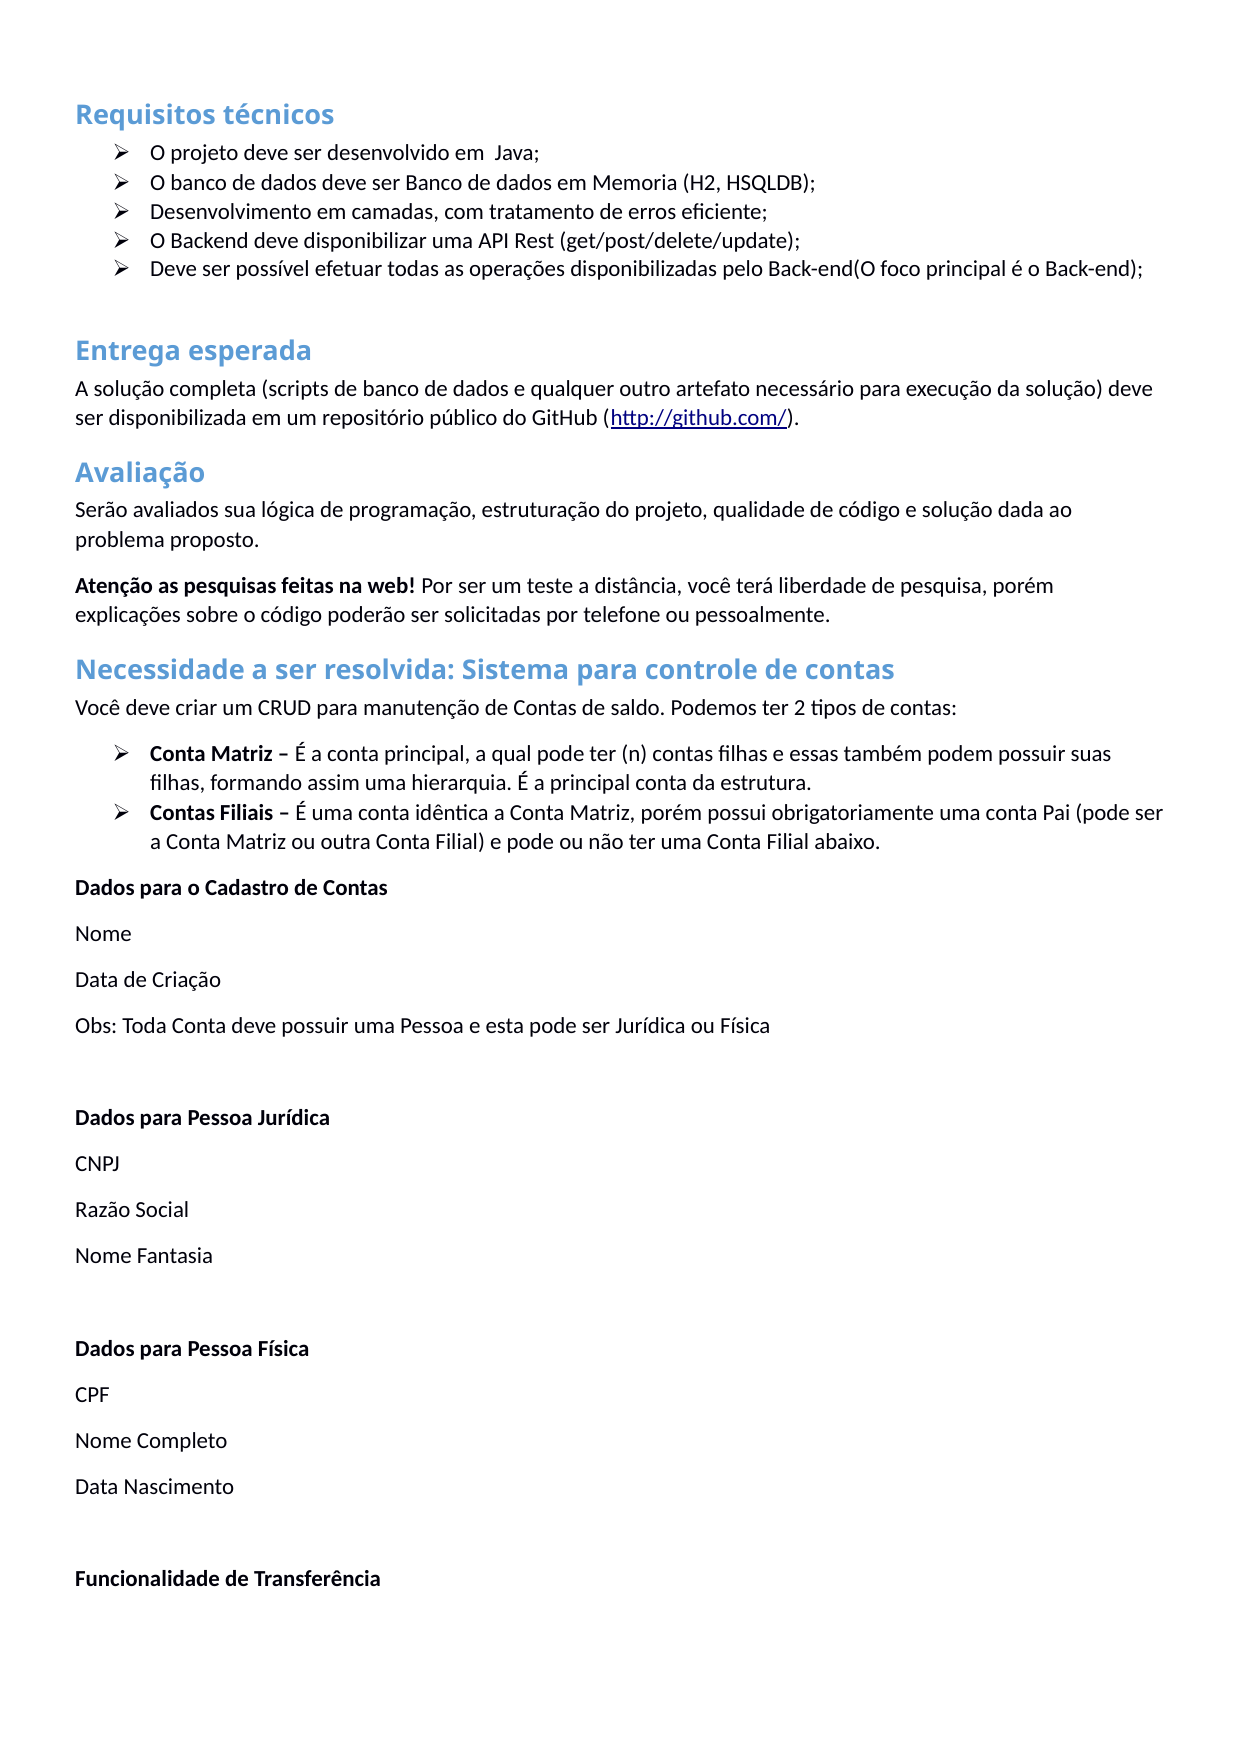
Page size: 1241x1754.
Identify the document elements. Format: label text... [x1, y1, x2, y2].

list O Backend deve disponibilizar uma API Rest (get/post/delete/update); [112, 226, 1165, 254]
text Nome Fantasia [75, 1242, 1165, 1269]
text Dados para Pessoa Jurídica [75, 1103, 1165, 1131]
text CPF [75, 1380, 1165, 1408]
subtitle Requisitos técnicos [75, 96, 1165, 133]
text Obs: Toda Conta deve possuir uma Pessoa e esta pode ser Jurídica ou Física [75, 1011, 1165, 1039]
subtitle Avaliação [75, 453, 1165, 490]
text A solução completa (scripts de banco de dados e qualquer outro artefato necessário para execução da solução) deve ser disponibilizada em um repositório público do GitHub (http://github.com/). [75, 374, 1165, 431]
text Data de Criação [75, 965, 1165, 993]
list Deve ser possível efetuar todas as operações disponibilizadas pelo Back-end(O foco principal é o Back-end); [112, 254, 1165, 282]
text Funcionalidade de Transferência [75, 1564, 1165, 1592]
list O banco de dados deve ser Banco de dados em Memoria (H2, HSQLDB); [112, 168, 1165, 196]
list Desenvolvimento em camadas, com tratamento de erros eficiente; [112, 197, 1165, 225]
text Nome Completo [75, 1426, 1165, 1454]
text Dados para o Cadastro de Contas [75, 873, 1165, 901]
text Serão avaliados sua lógica de programação, estruturação do projeto, qualidade de código e solução dada ao problema proposto. [75, 496, 1165, 553]
list Conta Matriz – É a conta principal, a qual pode ter (n) contas filhas e essas também podem possuir suas filhas, formando assim uma hierarquia. É a principal conta da estrutura. [112, 739, 1165, 796]
text Razão Social [75, 1196, 1165, 1223]
text CNPJ [75, 1149, 1165, 1177]
text Nome [75, 919, 1165, 947]
subtitle Necessidade a ser resolvida: Sistema para controle de contas [75, 651, 1165, 687]
list O projeto deve ser desenvolvido em Java; [112, 138, 1165, 166]
text Data Nascimento [75, 1472, 1165, 1500]
subtitle Entrega esperada [75, 331, 1165, 368]
text Dados para Pessoa Física [75, 1334, 1165, 1362]
text Atenção as pesquisas feitas na web! Por ser um teste a distância, você terá liberdade de pesquisa, porém explicações sobre o código poderão ser solicitadas por telefone ou pessoalmente. [75, 571, 1165, 628]
list Contas Filiais – É uma conta idêntica a Conta Matriz, porém possui obrigatoriamente uma conta Pai (pode ser a Conta Matriz ou outra Conta Filial) e pode ou não ter uma Conta Filial abaixo. [112, 798, 1165, 855]
text Você deve criar um CRUD para manutenção de Contas de saldo. Podemos ter 2 tipos de contas: [75, 693, 1165, 721]
